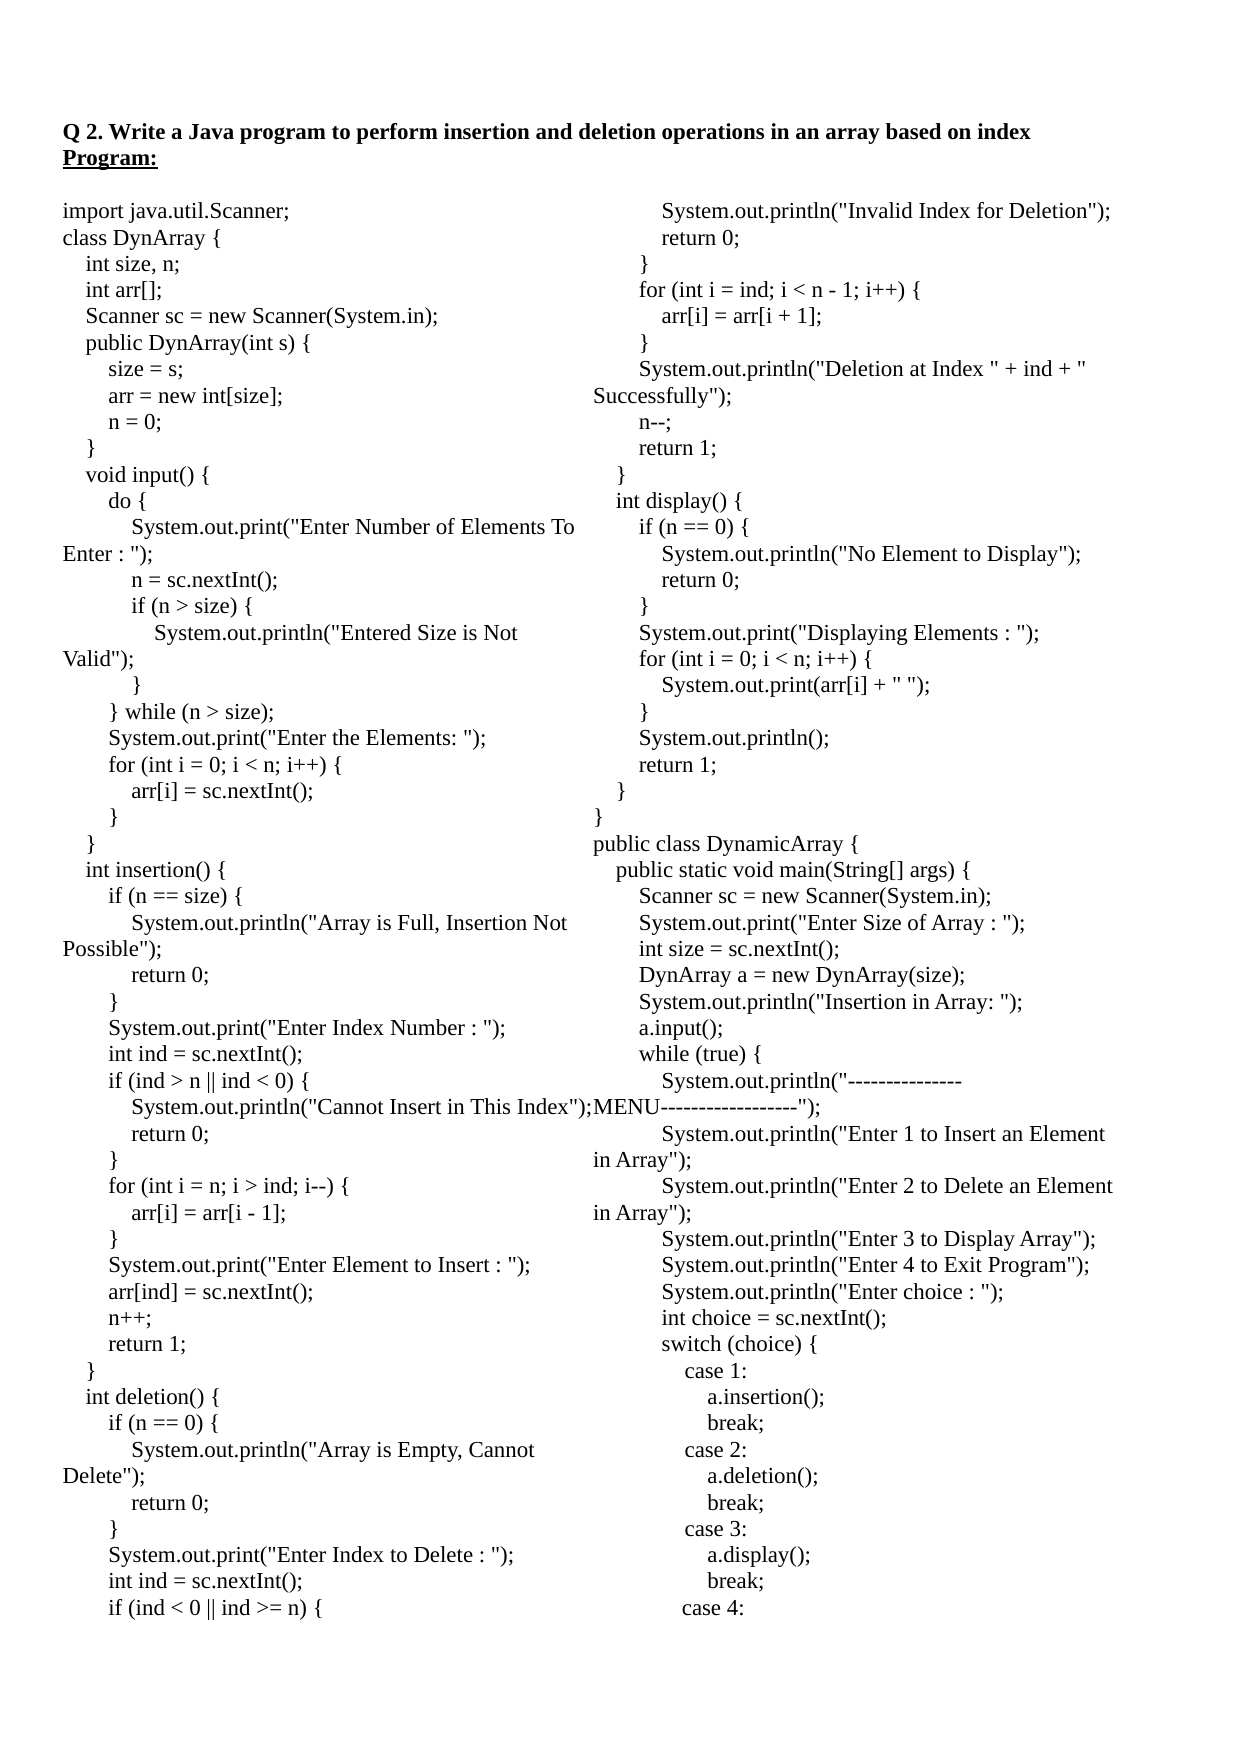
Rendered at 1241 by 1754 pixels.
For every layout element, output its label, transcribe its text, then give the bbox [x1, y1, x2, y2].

text int ind = sc.nextInt(); [62, 1041, 593, 1067]
text do { [62, 487, 593, 513]
text int size, n; [62, 250, 593, 276]
text System.out.println("Deletion at Index " + ind + " Successfully"); [593, 355, 1123, 408]
text n = sc.nextInt(); [62, 566, 593, 592]
text } [62, 1146, 593, 1172]
text } [593, 461, 1123, 487]
text break; [593, 1568, 1123, 1594]
text size = s; [62, 355, 593, 382]
text System.out.print("Enter Index to Delete : "); [62, 1541, 593, 1568]
text n++; [62, 1304, 593, 1330]
text int arr[]; [62, 276, 593, 303]
text System.out.print("Enter Index Number : "); [62, 1014, 593, 1041]
text System.out.print("Enter Number of Elements To Enter : "); [62, 513, 593, 566]
text a.deletion(); [593, 1462, 1123, 1488]
text int insertion() { [62, 856, 593, 882]
text return 0; [593, 566, 1123, 592]
text for (int i = ind; i < n - 1; i++) { [593, 276, 1123, 303]
text } [62, 434, 593, 461]
text System.out.println("Insertion in Array: "); [593, 988, 1123, 1014]
text Scanner sc = new Scanner(System.in); [62, 303, 593, 329]
text case 3: [593, 1515, 1123, 1541]
text int deletion() { [62, 1383, 593, 1409]
text if (ind > n || ind < 0) { [62, 1067, 593, 1093]
text arr[i] = sc.nextInt(); [62, 777, 593, 803]
text } [62, 803, 593, 830]
text if (n > size) { [62, 592, 593, 619]
text return 0; [62, 1488, 593, 1515]
text System.out.println(); [593, 724, 1123, 751]
text System.out.println("No Element to Display"); [593, 540, 1123, 566]
text switch (choice) { [593, 1330, 1123, 1357]
text return 0; [593, 223, 1123, 250]
text if (ind < 0 || ind >= n) { [62, 1594, 593, 1620]
text System.out.print("Enter the Elements: "); [62, 724, 593, 751]
text for (int i = 0; i < n; i++) { [593, 645, 1123, 672]
text a.input(); [593, 1014, 1123, 1041]
text } [62, 830, 593, 856]
text System.out.println("Invalid Index for Deletion"); [593, 197, 1123, 223]
text break; [593, 1409, 1123, 1436]
text return 0; [62, 961, 593, 988]
text a.insertion(); [593, 1383, 1123, 1409]
text if (n == size) { [62, 882, 593, 909]
text System.out.println("---------------MENU------------------"); [593, 1067, 1123, 1119]
text } [62, 1225, 593, 1251]
text System.out.print("Enter Element to Insert : "); [62, 1251, 593, 1278]
text int size = sc.nextInt(); [593, 935, 1123, 961]
text System.out.print("Displaying Elements : "); [593, 619, 1123, 645]
text arr = new int[size]; [62, 382, 593, 408]
text Q 2. Write a Java program to perform insertion and deletion operations in an array based on index [62, 118, 1123, 144]
text } while (n > size); [62, 698, 593, 724]
text System.out.println("Array is Empty, Cannot Delete"); [62, 1436, 593, 1488]
text System.out.println("Enter 2 to Delete an Element in Array"); [593, 1172, 1123, 1225]
text n = 0; [62, 408, 593, 434]
text n--; [593, 408, 1123, 434]
text case 4: [593, 1594, 1194, 1620]
text } [593, 329, 1123, 355]
text } [62, 1515, 593, 1541]
text System.out.print("Enter Size of Array : "); [593, 909, 1123, 935]
text return 1; [593, 434, 1123, 461]
text int ind = sc.nextInt(); [62, 1568, 593, 1594]
text System.out.println("Cannot Insert in This Index"); [62, 1093, 593, 1119]
text if (n == 0) { [593, 513, 1123, 540]
text System.out.println("Enter 1 to Insert an Element in Array"); [593, 1119, 1123, 1172]
text } [593, 777, 1123, 803]
text Program: [62, 144, 1123, 171]
text } [62, 988, 593, 1014]
text case 1: [593, 1357, 1123, 1383]
text case 2: [593, 1436, 1123, 1462]
text public static void main(String[] args) { [593, 856, 1123, 882]
text System.out.println("Array is Full, Insertion Not Possible"); [62, 909, 593, 961]
text System.out.println("Enter 4 to Exit Program"); [593, 1251, 1123, 1278]
text } [62, 1357, 593, 1383]
text public class DynamicArray { [593, 830, 1123, 856]
text System.out.println("Enter 3 to Display Array"); [593, 1225, 1123, 1251]
text while (true) { [593, 1041, 1123, 1067]
text } [62, 672, 593, 698]
text DynArray a = new DynArray(size); [593, 961, 1123, 988]
text System.out.print(arr[i] + " "); [593, 672, 1123, 698]
text break; [593, 1488, 1123, 1515]
text Scanner sc = new Scanner(System.in); [593, 882, 1123, 909]
text for (int i = 0; i < n; i++) { [62, 751, 593, 777]
text } [593, 250, 1123, 276]
text return 0; [62, 1119, 593, 1146]
text } [593, 698, 1123, 724]
text class DynArray { [62, 223, 593, 250]
text System.out.println("Enter choice : "); [593, 1278, 1123, 1304]
text return 1; [593, 751, 1123, 777]
text int display() { [593, 487, 1123, 513]
text import java.util.Scanner; [62, 197, 593, 223]
text public DynArray(int s) { [62, 329, 593, 355]
text arr[i] = arr[i + 1]; [593, 303, 1123, 329]
text if (n == 0) { [62, 1409, 593, 1436]
text arr[ind] = sc.nextInt(); [62, 1278, 593, 1304]
text return 1; [62, 1330, 593, 1357]
text a.display(); [593, 1541, 1123, 1568]
text arr[i] = arr[i - 1]; [62, 1199, 593, 1225]
text System.out.println("Entered Size is Not Valid"); [62, 619, 593, 672]
text } [593, 592, 1123, 619]
text for (int i = n; i > ind; i--) { [62, 1172, 593, 1199]
text int choice = sc.nextInt(); [593, 1304, 1123, 1330]
text } [593, 803, 1123, 830]
text void input() { [62, 461, 593, 487]
